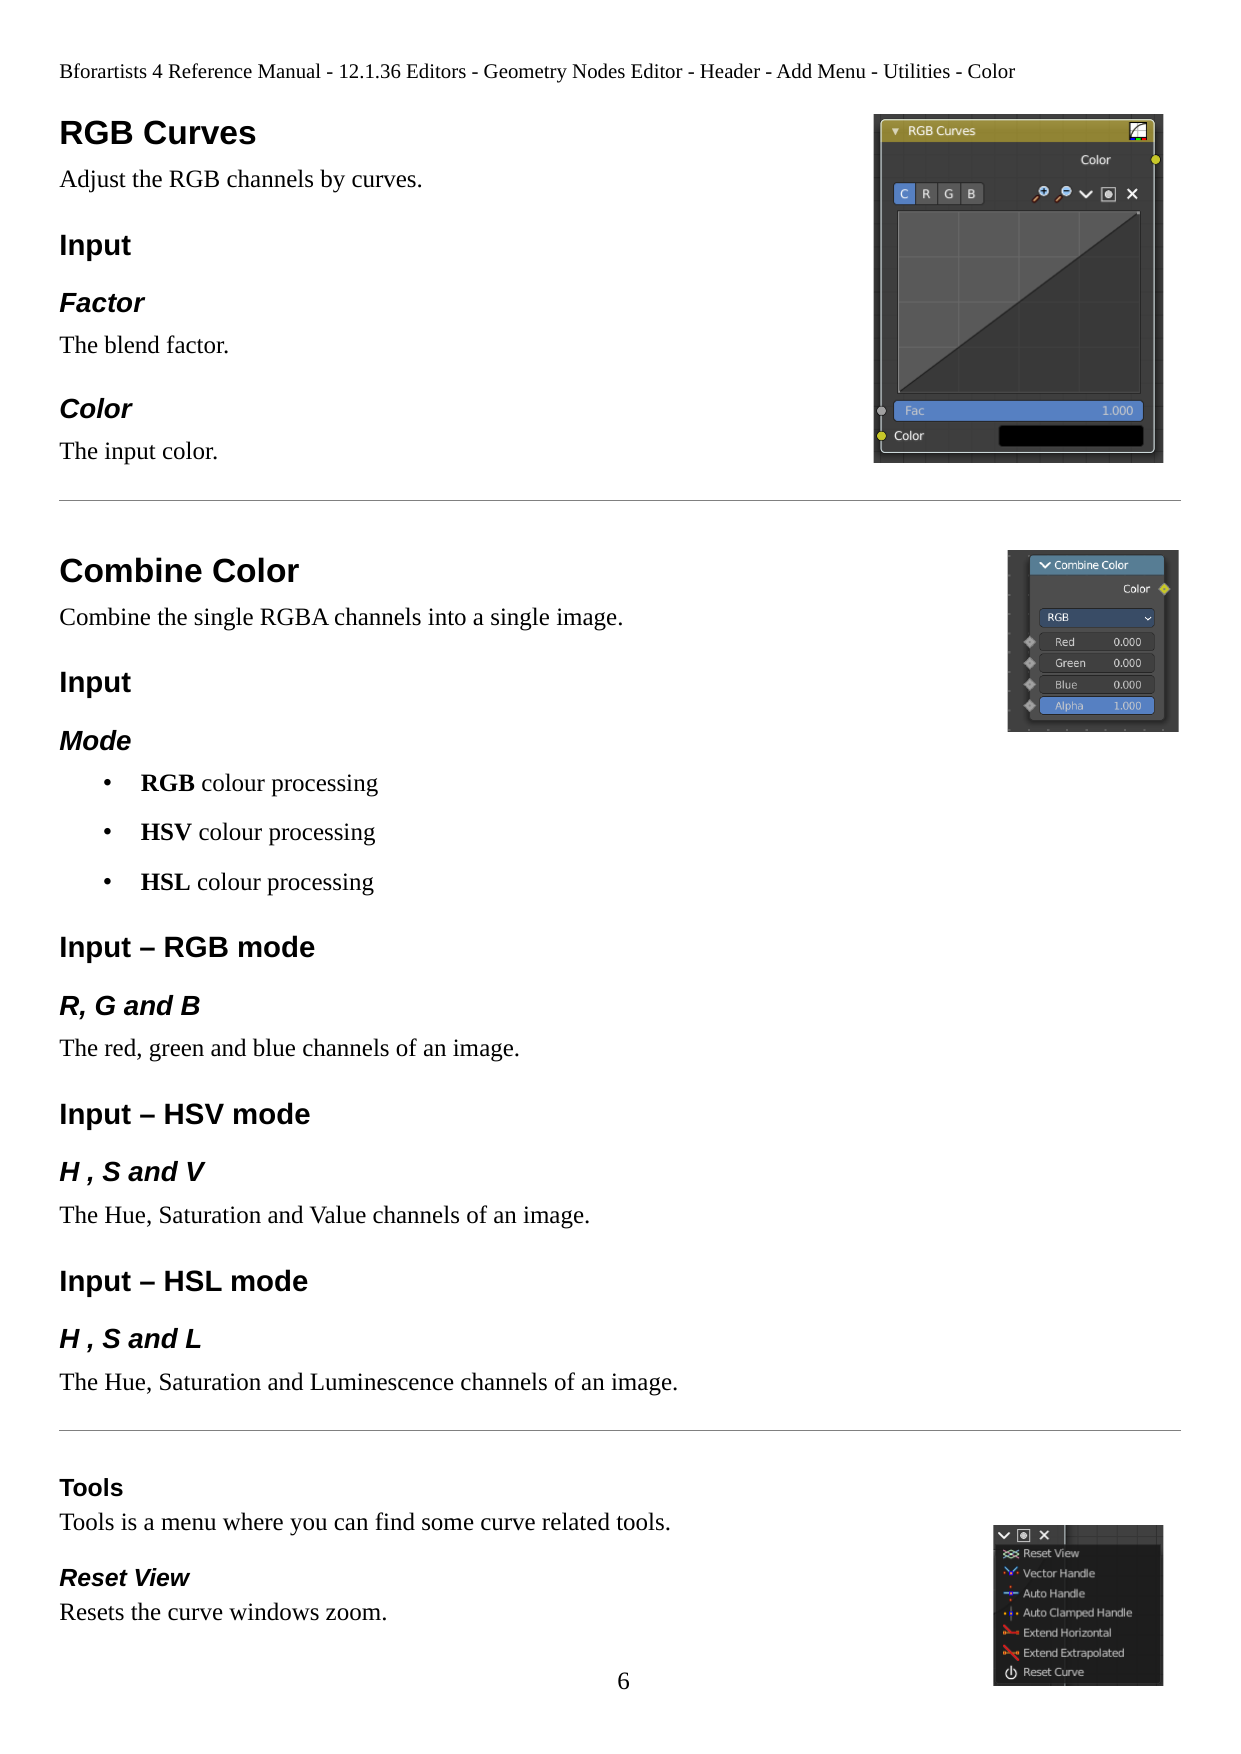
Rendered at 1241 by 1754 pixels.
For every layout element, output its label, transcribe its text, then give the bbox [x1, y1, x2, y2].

subtitle Tools [59, 1473, 1181, 1501]
text Tools is a menu where you can find some curve related tools. [59, 1507, 1181, 1536]
text Combine the single RGBA channels into a single image. [59, 602, 1007, 630]
picture [993, 1525, 1164, 1686]
subtitle [1164, 227, 1181, 261]
subtitle Input – HSV mode [59, 1097, 1181, 1131]
subtitle Mode [59, 724, 1181, 756]
subtitle Input – RGB mode [59, 930, 1181, 964]
text The red, green and blue channels of an image. [59, 1033, 1181, 1062]
subtitle Input – HSL mode [59, 1264, 1181, 1297]
text [1164, 331, 1181, 359]
subtitle Combine Color [59, 551, 1007, 589]
list RGB colour processing [103, 768, 1181, 797]
list HSV colour processing [103, 817, 1181, 846]
text The input color. [59, 436, 1181, 465]
subtitle H , S and L [59, 1322, 1181, 1354]
text Resets the curve windows zoom. [59, 1597, 993, 1626]
list HSL colour processing [103, 867, 1181, 895]
subtitle Color [59, 392, 873, 424]
text Adjust the RGB channels by curves. [59, 164, 873, 192]
subtitle [1164, 392, 1181, 424]
subtitle Input [59, 227, 873, 261]
text The blend factor. [59, 331, 873, 359]
subtitle Input [59, 665, 1007, 699]
subtitle Reset View [59, 1563, 993, 1591]
subtitle Factor [59, 286, 873, 318]
subtitle [1164, 1563, 1181, 1591]
text The Hue, Saturation and Value channels of an image. [59, 1200, 1181, 1229]
subtitle R, G and B [59, 989, 1181, 1021]
text The Hue, Saturation and Luminescence channels of an image. [59, 1367, 1181, 1396]
subtitle RGB Curves [59, 113, 1181, 151]
picture [1007, 550, 1179, 732]
subtitle [1164, 286, 1181, 318]
subtitle H , S and V [59, 1156, 1181, 1188]
picture [873, 114, 1164, 463]
